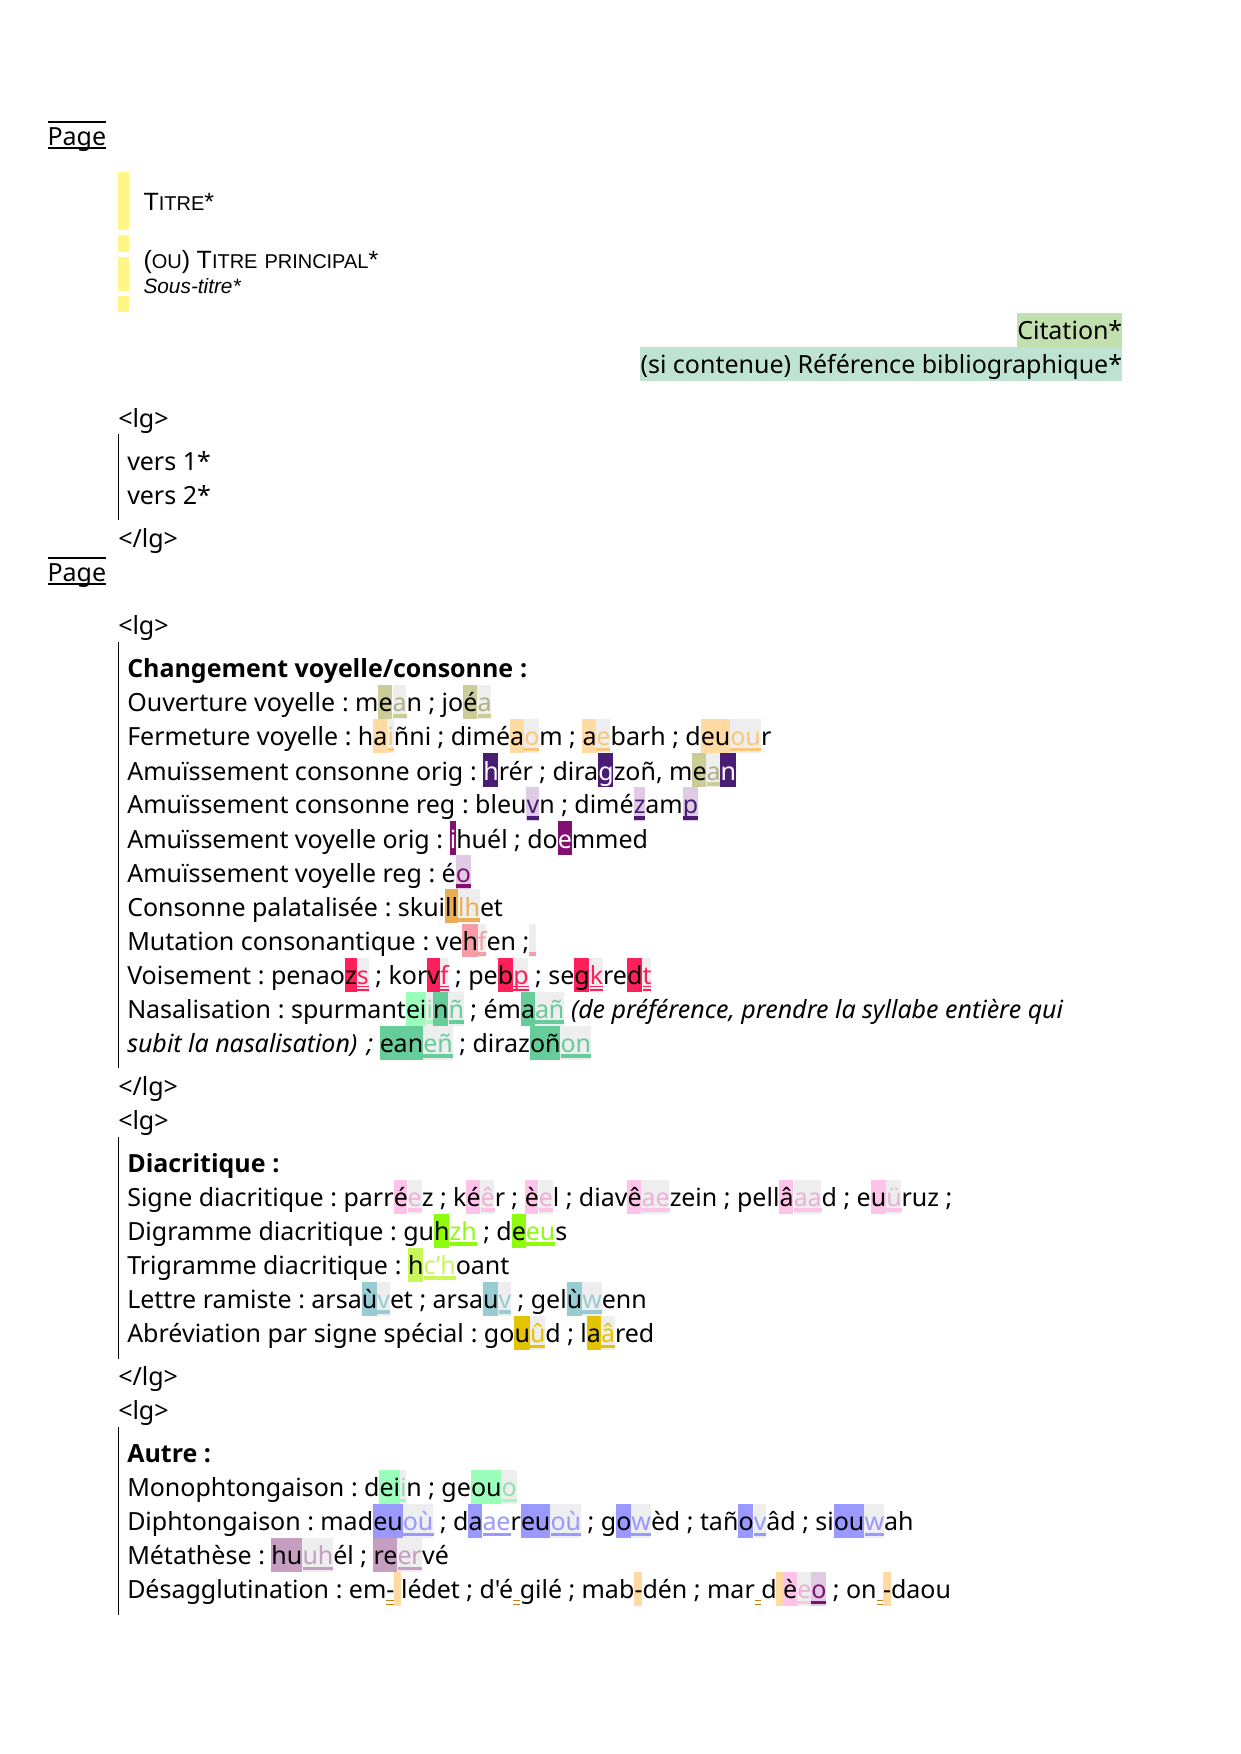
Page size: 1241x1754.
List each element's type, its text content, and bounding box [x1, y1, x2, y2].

text Diphtongaison : madeuoù ; daaereuoù ; gowèd ; tañovâd ; siouwah [884, 1504, 1122, 1538]
text Diacritique : [119, 1137, 1122, 1179]
text Amuïssement voyelle orig : ihuél ; doemmed [119, 821, 450, 855]
text Trigramme diacritique : hc’hoant [119, 1248, 408, 1282]
text Monophtongaison : deiin ; geouo [517, 1470, 1122, 1504]
text Page [47, 118, 1122, 152]
text Amuïssement consonne orig : hrér ; diragzoñ, mean [613, 753, 692, 787]
text Métathèse : huuhél ; reervé [333, 1538, 373, 1572]
text Désagglutination : em- lédet ; d'é gilé ; mab-dén ; mar d èeo ; on -daou [119, 1572, 1122, 1615]
text Amuïssement voyelle orig : ihuél ; doemmed [572, 821, 1122, 855]
text Amuïssement consonne orig : hrér ; diragzoñ, mean [736, 753, 1122, 787]
text <lg> [118, 1103, 1122, 1137]
text Consonne palatalisée : skuilllhet [480, 889, 1122, 923]
text Consonne palatalisée : skuilllhet [119, 889, 445, 923]
text Métathèse : huuhél ; reervé [422, 1538, 1122, 1572]
text Monophtongaison : deiin ; geouo [406, 1470, 471, 1504]
text (si contenue) Référence bibliographique* [118, 347, 640, 381]
text Titre* [129, 172, 1122, 230]
text Trigramme diacritique : hc’hoant [423, 1248, 1122, 1282]
text Lettre ramiste : arsaùvet ; arsauv ; gelùwenn [390, 1282, 483, 1316]
text Signe diacritique : parréez ; kéêr ; èel ; diavêaezein ; pellâaad ; euüruz ; [119, 1179, 1122, 1214]
text Diphtongaison : madeuoù ; daaereuoù ; gowèd ; tañovâd ; siouwah [482, 1504, 521, 1538]
text Ouverture voyelle : mean ; joéa [119, 685, 378, 719]
text Diphtongaison : madeuoù ; daaereuoù ; gowèd ; tañovâd ; siouwah [119, 1504, 373, 1538]
text Fermeture voyelle : haiñni ; diméaom ; aebarh ; deuour [539, 719, 582, 753]
text Amuïssement consonne orig : hrér ; diragzoñ, mean [119, 753, 483, 787]
text </lg> [118, 1359, 1122, 1393]
text </lg> [118, 520, 1122, 554]
text Lettre ramiste : arsaùvet ; arsauv ; gelùwenn [119, 1282, 362, 1316]
text Diphtongaison : madeuoù ; daaereuoù ; gowèd ; tañovâd ; siouwah [651, 1504, 738, 1538]
text Changement voyelle/consonne : [119, 642, 1122, 685]
text Mutation consonantique : vehfen ; [119, 923, 1122, 957]
text Amuïssement consonne reg : bleuvn ; dimézamp [119, 787, 526, 821]
text vers 1* [119, 434, 1122, 477]
text Digramme diacritique : guhzh ; deeus [526, 1214, 1122, 1248]
text Lettre ramiste : arsaùvet ; arsauv ; gelùwenn [602, 1282, 1122, 1316]
text Amuïssement voyelle reg : éo [471, 855, 1122, 889]
text Amuïssement voyelle reg : éo [119, 855, 456, 889]
text Amuïssement consonne orig : hrér ; diragzoñ, mean [498, 753, 598, 787]
text Diphtongaison : madeuoù ; daaereuoù ; gowèd ; tañovâd ; siouwah [766, 1504, 834, 1538]
text Digramme diacritique : guhzh ; deeus [119, 1214, 434, 1248]
text Amuïssement consonne reg : bleuvn ; dimézamp [539, 787, 634, 821]
text <lg> [118, 1393, 1122, 1427]
text Amuïssement consonne reg : bleuvn ; dimézamp [698, 787, 1122, 821]
text Abréviation par signe spécial : gouûd ; laâred [119, 1316, 1122, 1359]
text Amuïssement voyelle orig : ihuél ; doemmed [456, 821, 558, 855]
text Lettre ramiste : arsaùvet ; arsauv ; gelùwenn [511, 1282, 567, 1316]
text Ouverture voyelle : mean ; joéa [491, 685, 1122, 719]
text Page [47, 554, 1122, 588]
text Nasalisation : spurmanteiinñ ; émaañ (de préférence, prendre la syllabe entière qui subit la nasalisation) ; eaneñ ; dirazoñon [119, 992, 1122, 1068]
text Digramme diacritique : guhzh ; deeus [449, 1214, 512, 1248]
text Monophtongaison : deiin ; geouo [119, 1470, 379, 1504]
text </lg> [118, 1068, 1122, 1103]
text Fermeture voyelle : haiñni ; diméaom ; aebarh ; deuour [761, 719, 1122, 753]
text vers 2* [119, 477, 1122, 520]
text <lg> [118, 608, 1122, 642]
text Amuïssement consonne reg : bleuvn ; dimézamp [645, 787, 683, 821]
text Métathèse : huuhél ; reervé [119, 1538, 271, 1572]
text Citation* [118, 312, 1122, 347]
text Ouverture voyelle : mean ; joéa [406, 685, 463, 719]
text (ou) Titre principal* [118, 230, 1122, 274]
text <lg> [118, 400, 1122, 434]
text Autre : [119, 1427, 1122, 1470]
text Fermeture voyelle : haiñni ; diméaom ; aebarh ; deuour [119, 719, 373, 753]
text Voisement : penaozs ; korvf ; pebp ; segkredt [119, 957, 1122, 992]
text Fermeture voyelle : haiñni ; diméaom ; aebarh ; deuour [394, 719, 510, 753]
text Sous-titre* [118, 274, 1122, 312]
text Fermeture voyelle : haiñni ; diméaom ; aebarh ; deuour [610, 719, 701, 753]
